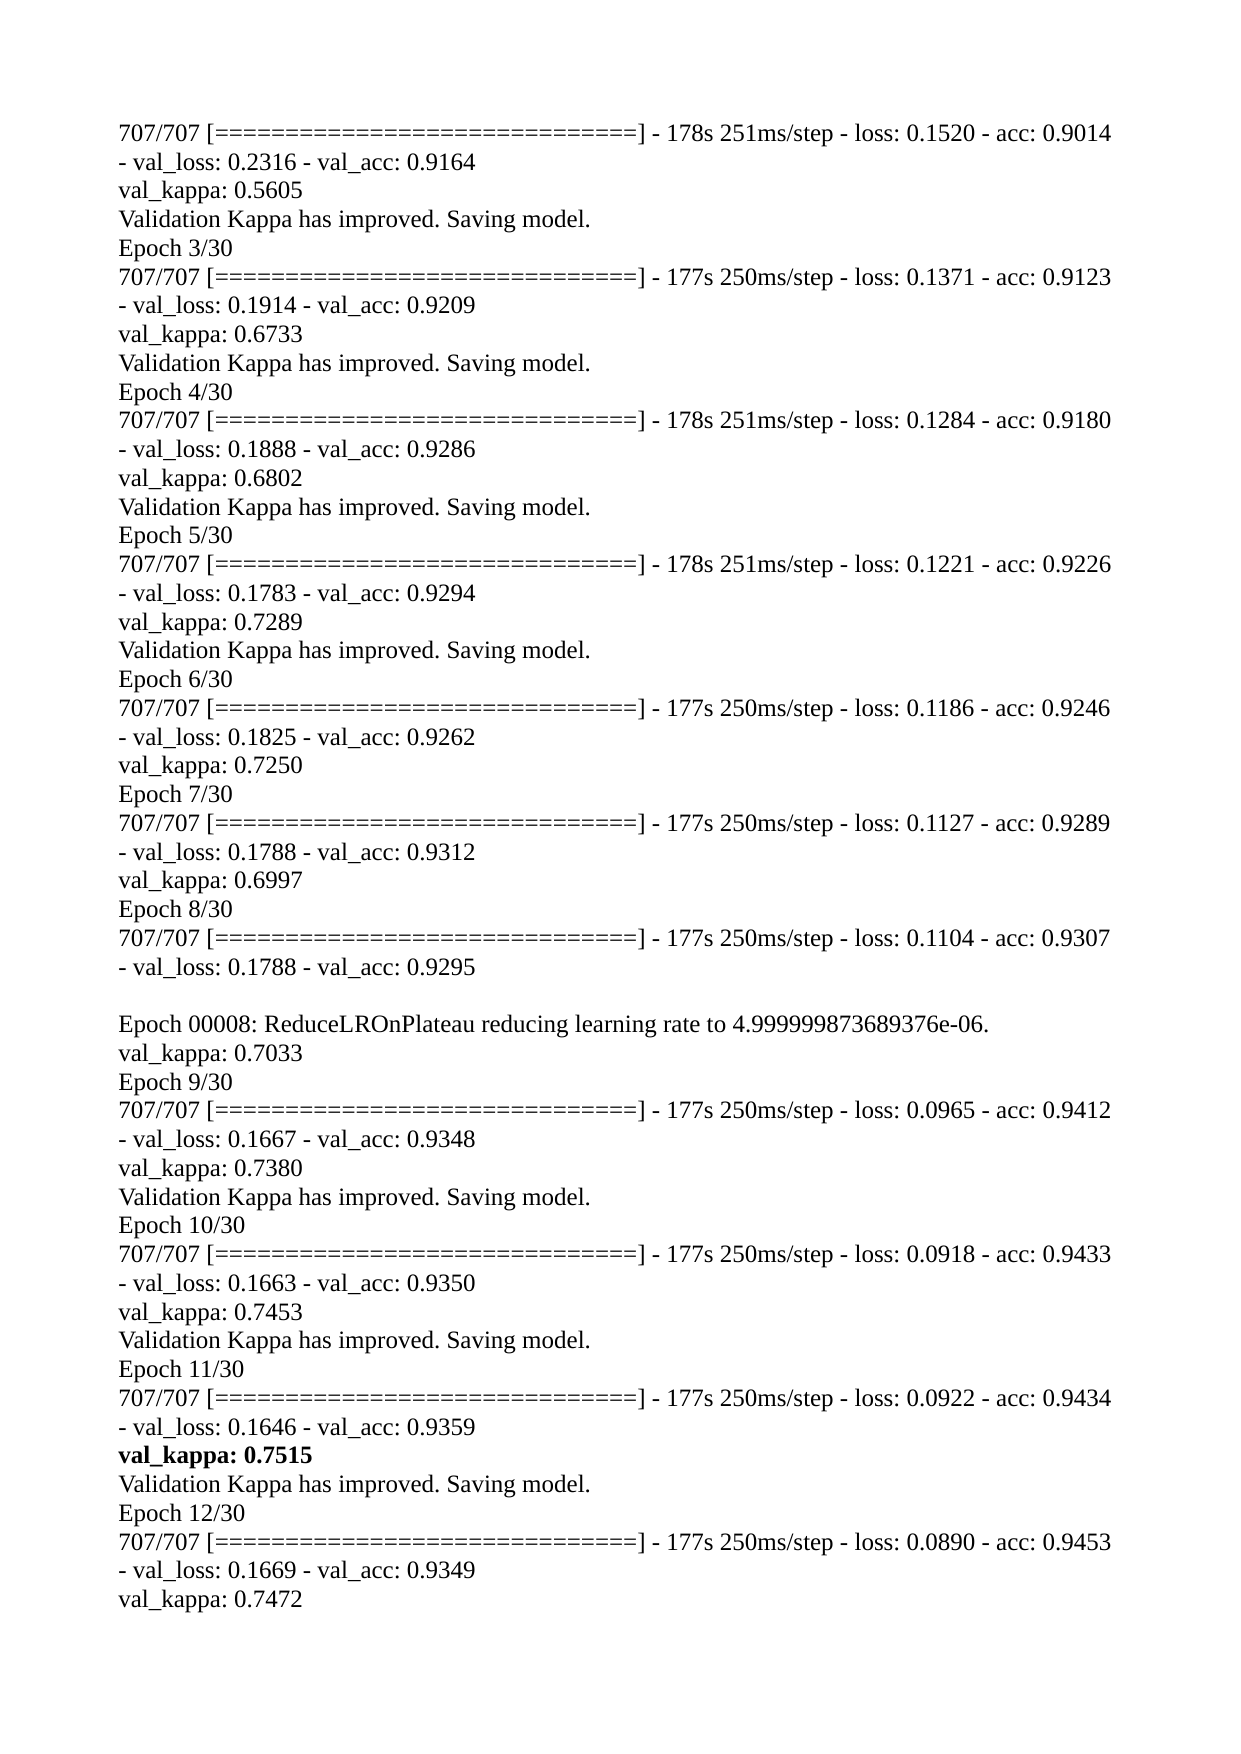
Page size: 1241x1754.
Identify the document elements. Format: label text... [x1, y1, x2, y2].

text Epoch 3/30 [118, 233, 1122, 262]
text Validation Kappa has improved. Saving model. [118, 1182, 1122, 1211]
text Validation Kappa has improved. Saving model. [118, 636, 1122, 664]
text Validation Kappa has improved. Saving model. [118, 348, 1122, 377]
text Epoch 4/30 [118, 377, 1122, 406]
text Epoch 5/30 [118, 521, 1122, 549]
text 707/707 [==============================] - 177s 250ms/step - loss: 0.0922 - acc: 0.9434 - val_loss: 0.1646 - val_acc: 0.9359 [118, 1383, 1122, 1441]
text val_kappa: 0.7453 [118, 1297, 1122, 1326]
text val_kappa: 0.6997 [118, 866, 1122, 894]
text Epoch 00008: ReduceLROnPlateau reducing learning rate to 4.999999873689376e-06. [118, 1009, 1122, 1038]
text val_kappa: 0.7033 [118, 1038, 1122, 1067]
text 707/707 [==============================] - 177s 250ms/step - loss: 0.0965 - acc: 0.9412 - val_loss: 0.1667 - val_acc: 0.9348 [118, 1096, 1122, 1153]
text val_kappa: 0.6802 [118, 463, 1122, 492]
text Validation Kappa has improved. Saving model. [118, 204, 1122, 233]
text Validation Kappa has improved. Saving model. [118, 492, 1122, 521]
text val_kappa: 0.7380 [118, 1153, 1122, 1182]
text 707/707 [==============================] - 177s 250ms/step - loss: 0.0918 - acc: 0.9433 - val_loss: 0.1663 - val_acc: 0.9350 [118, 1239, 1122, 1297]
text 707/707 [==============================] - 177s 250ms/step - loss: 0.0890 - acc: 0.9453 - val_loss: 0.1669 - val_acc: 0.9349 [118, 1527, 1122, 1584]
text val_kappa: 0.7289 [118, 607, 1122, 636]
text Epoch 10/30 [118, 1211, 1122, 1239]
text val_kappa: 0.7515 [118, 1441, 1122, 1469]
text val_kappa: 0.7472 [118, 1584, 1122, 1613]
text Epoch 7/30 [118, 779, 1122, 808]
text 707/707 [==============================] - 178s 251ms/step - loss: 0.1284 - acc: 0.9180 - val_loss: 0.1888 - val_acc: 0.9286 [118, 406, 1122, 463]
text val_kappa: 0.6733 [118, 319, 1122, 348]
text 707/707 [==============================] - 177s 250ms/step - loss: 0.1371 - acc: 0.9123 - val_loss: 0.1914 - val_acc: 0.9209 [118, 262, 1122, 319]
text 707/707 [==============================] - 178s 251ms/step - loss: 0.1221 - acc: 0.9226 - val_loss: 0.1783 - val_acc: 0.9294 [118, 549, 1122, 607]
text Epoch 12/30 [118, 1498, 1122, 1527]
text Epoch 8/30 [118, 894, 1122, 923]
text 707/707 [==============================] - 177s 250ms/step - loss: 0.1186 - acc: 0.9246 - val_loss: 0.1825 - val_acc: 0.9262 [118, 693, 1122, 751]
text Epoch 11/30 [118, 1354, 1122, 1383]
text Epoch 9/30 [118, 1067, 1122, 1096]
text val_kappa: 0.7250 [118, 751, 1122, 779]
text Validation Kappa has improved. Saving model. [118, 1326, 1122, 1354]
text 707/707 [==============================] - 177s 250ms/step - loss: 0.1104 - acc: 0.9307 - val_loss: 0.1788 - val_acc: 0.9295 [118, 923, 1122, 981]
text Epoch 6/30 [118, 664, 1122, 693]
text 707/707 [==============================] - 177s 250ms/step - loss: 0.1127 - acc: 0.9289 - val_loss: 0.1788 - val_acc: 0.9312 [118, 808, 1122, 866]
text Validation Kappa has improved. Saving model. [118, 1469, 1122, 1498]
text 707/707 [==============================] - 178s 251ms/step - loss: 0.1520 - acc: 0.9014 - val_loss: 0.2316 - val_acc: 0.9164 [118, 118, 1122, 176]
text val_kappa: 0.5605 [118, 176, 1122, 204]
